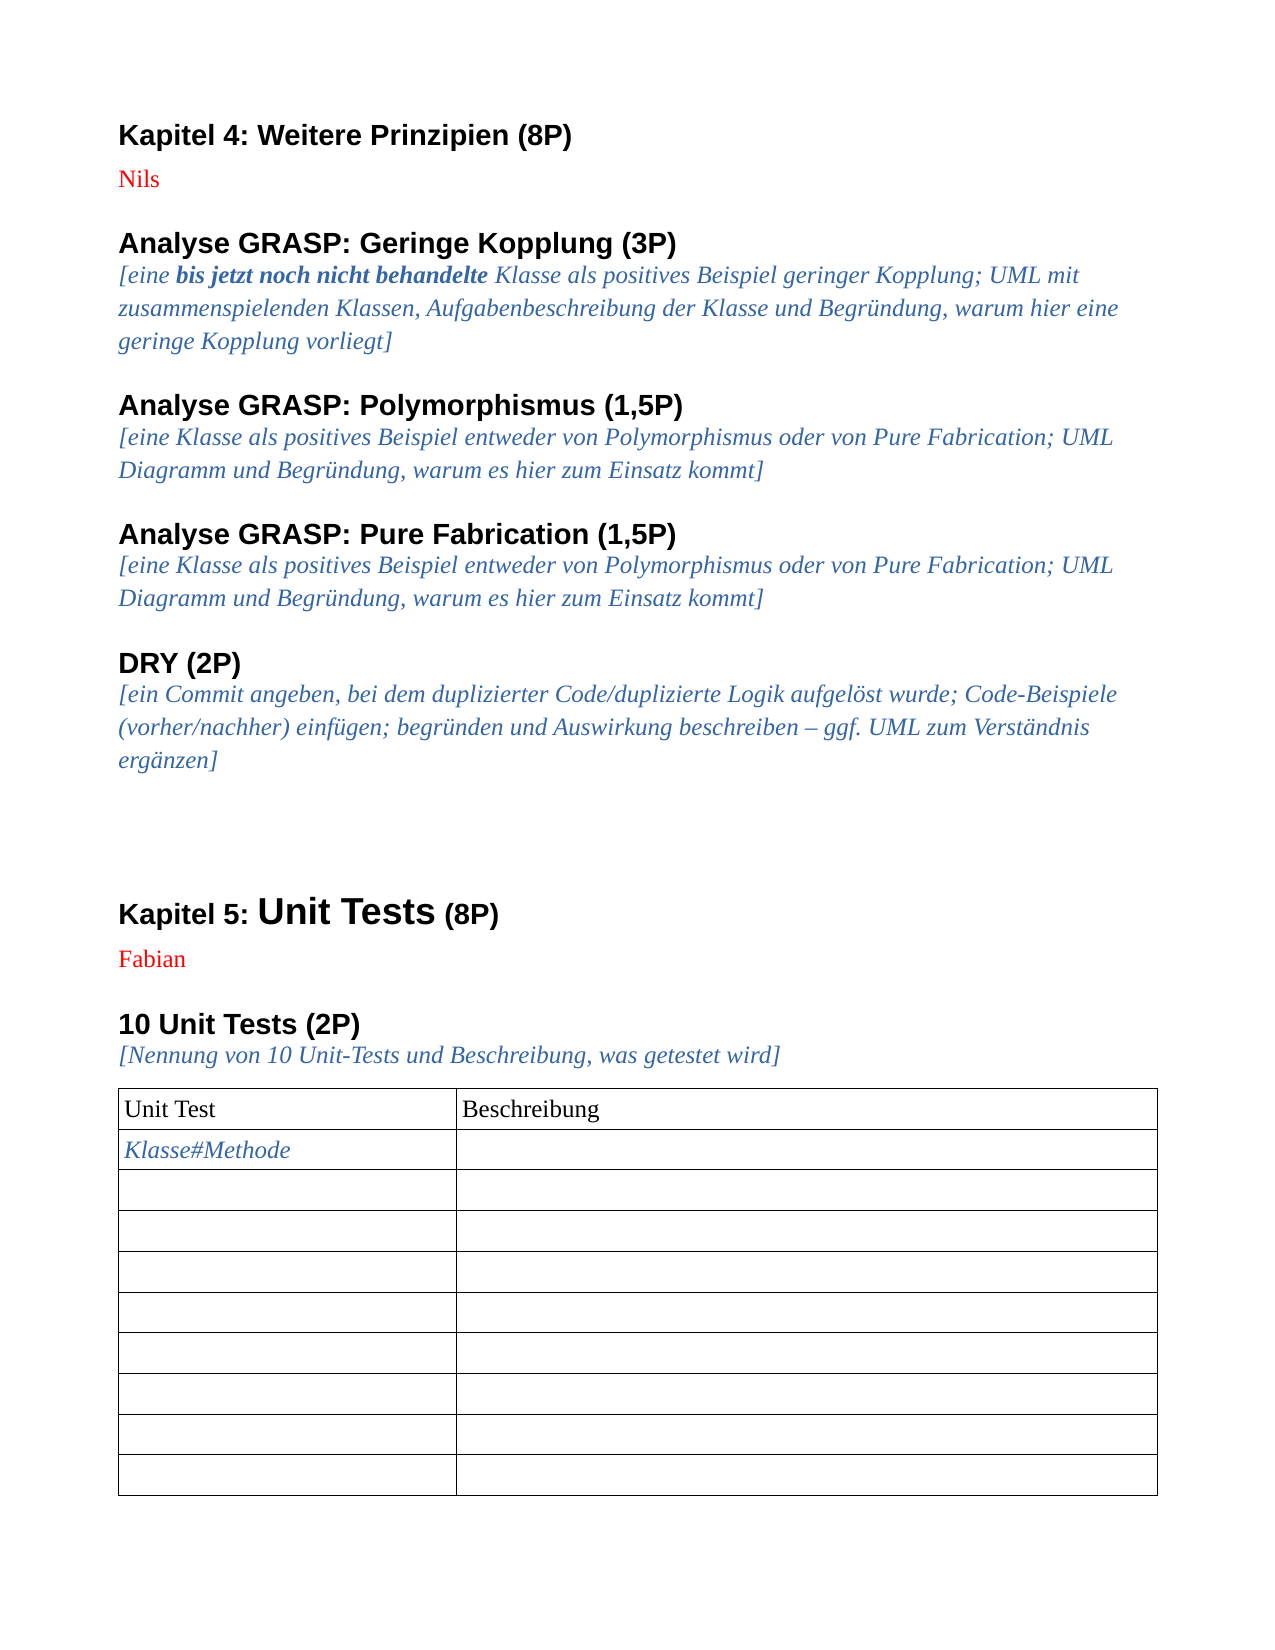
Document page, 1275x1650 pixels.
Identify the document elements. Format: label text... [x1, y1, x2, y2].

subtitle Analyse GRASP: Pure Fabrication (1,5P) [118, 517, 1157, 550]
table_cell [457, 1252, 1157, 1291]
table_cell [119, 1252, 456, 1291]
table_header Beschreibung [457, 1089, 1157, 1128]
subtitle DRY (2P) [118, 646, 1157, 679]
table_cell [119, 1374, 456, 1414]
table_cell [119, 1211, 456, 1251]
text Fabian [118, 944, 1157, 973]
subtitle Kapitel 4: Weitere Prinzipien (8P) [118, 118, 1157, 152]
table_cell [119, 1293, 456, 1332]
table_cell [119, 1170, 456, 1210]
table_cell [457, 1293, 1157, 1332]
text [eine bis jetzt noch nicht behandelte Klasse als positives Beispiel geringer Kopplung; UML mit zusammenspielenden Klassen, Aufgabenbeschreibung der Klasse und Begründung, warum hier eine geringe Kopplung vorliegt] [118, 260, 1157, 355]
table_cell [119, 1455, 456, 1495]
table_cell Klasse#Methode [119, 1130, 456, 1169]
text [ein Commit angeben, bei dem duplizierter Code/duplizierte Logik aufgelöst wurde; Code-Beispiele (vorher/nachher) einfügen; begründen und Auswirkung beschreiben – ggf. UML zum Verständnis ergänzen] [118, 679, 1157, 774]
table_cell [119, 1333, 456, 1373]
table_cell [457, 1333, 1157, 1373]
table_cell [457, 1455, 1157, 1495]
table_header Unit Test [119, 1089, 456, 1128]
table_cell [457, 1374, 1157, 1414]
table_cell [457, 1211, 1157, 1251]
table_cell [119, 1415, 456, 1454]
text Nils [118, 164, 1157, 193]
table_cell [457, 1130, 1157, 1169]
table_cell [457, 1170, 1157, 1210]
subtitle Kapitel 5: Unit Tests (8P) [118, 889, 1157, 932]
table_cell [457, 1415, 1157, 1454]
subtitle Analyse GRASP: Polymorphismus (1,5P) [118, 388, 1157, 422]
subtitle 10 Unit Tests (2P) [118, 1007, 1157, 1040]
subtitle Analyse GRASP: Geringe Kopplung (3P) [118, 226, 1157, 260]
text [eine Klasse als positives Beispiel entweder von Polymorphismus oder von Pure Fabrication; UML Diagramm und Begründung, warum es hier zum Einsatz kommt] [118, 550, 1157, 612]
text [Nennung von 10 Unit-Tests und Beschreibung, was getestet wird] [118, 1040, 1157, 1069]
text [eine Klasse als positives Beispiel entweder von Polymorphismus oder von Pure Fabrication; UML Diagramm und Begründung, warum es hier zum Einsatz kommt] [118, 422, 1157, 483]
